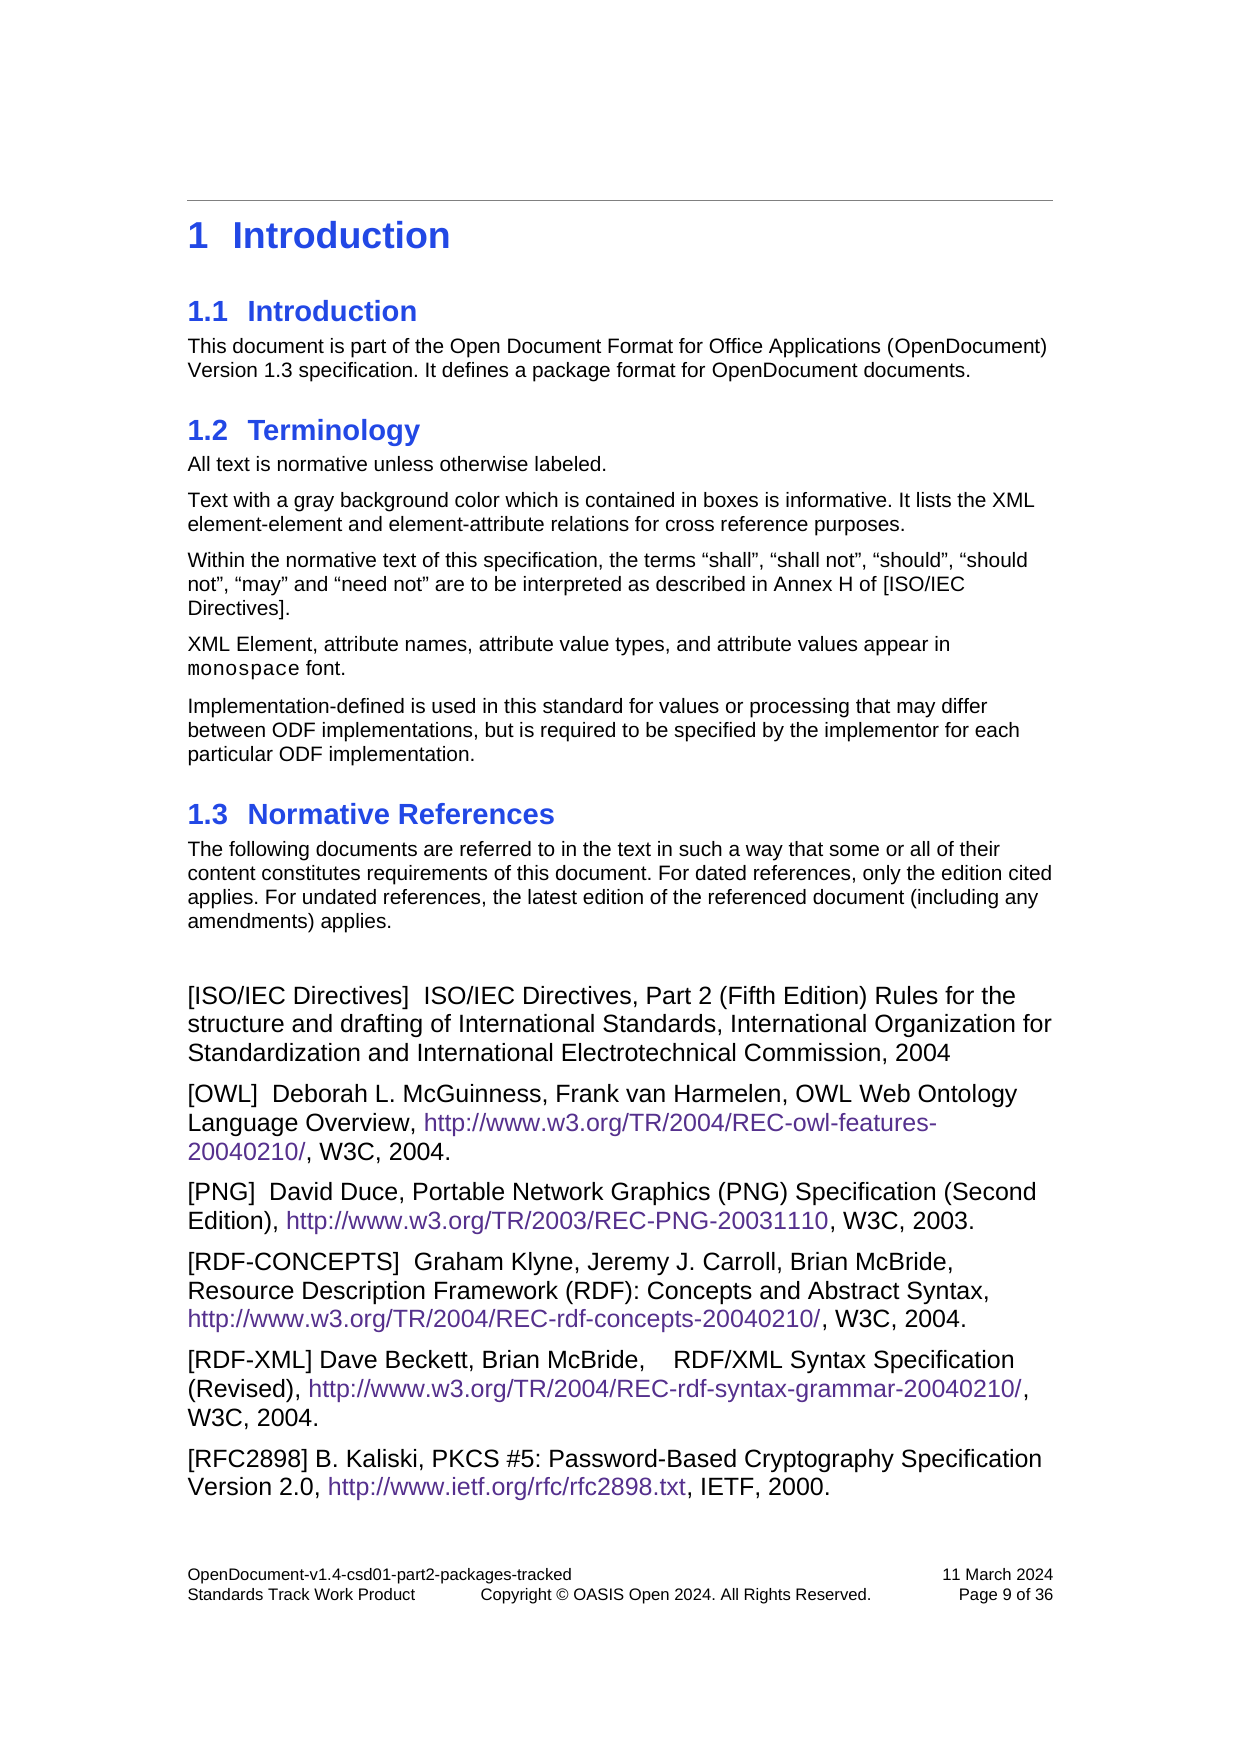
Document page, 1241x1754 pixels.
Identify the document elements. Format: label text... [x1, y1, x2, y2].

text Within the normative text of this specification, the terms “shall”, “shall not”, “should”, “should not”, “may” and “need not” are to be interpreted as described in Annex H of [ISO/IEC Directives]. [187, 548, 1053, 620]
subtitle Introduction [187, 294, 1053, 328]
text Implementation-defined is used in this standard for values or processing that may differ between ODF implementations, but is required to be specified by the implementor for each particular ODF implementation. [187, 694, 1053, 766]
text [PNG] David Duce, Portable Network Graphics (PNG) Specification (Second Edition), http://www.w3.org/TR/2003/REC-PNG-20031110, W3C, 2003. [187, 1177, 1053, 1235]
text All text is normative unless otherwise labeled. [187, 452, 1053, 476]
subtitle Normative References [187, 797, 1053, 831]
text [RDF-XML] Dave Beckett, Brian McBride, RDF/XML Syntax Specification (Revised), http://www.w3.org/TR/2004/REC-rdf-syntax-grammar-20040210/, W3C, 2004. [187, 1345, 1053, 1431]
subtitle Terminology [187, 413, 1053, 446]
text [RDF-CONCEPTS] Graham Klyne, Jeremy J. Carroll, Brian McBride, Resource Description Framework (RDF): Concepts and Abstract Syntax, http://www.w3.org/TR/2004/REC-rdf-concepts-20040210/, W3C, 2004. [187, 1247, 1053, 1333]
text [ISO/IEC Directives] ISO/IEC Directives, Part 2 (Fifth Edition) Rules for the structure and drafting of International Standards, International Organization for Standardization and International Electrotechnical Commission, 2004 [187, 981, 1053, 1067]
text [RFC2898] B. Kaliski, PKCS #5: Password-Based Cryptography Specification Version 2.0, http://www.ietf.org/rfc/rfc2898.txt, IETF, 2000. [187, 1443, 1053, 1501]
subtitle Introduction [187, 201, 1053, 257]
text This document is part of the Open Document Format for Office Applications (OpenDocument) Version 1.3 specification. It defines a package format for OpenDocument documents. [187, 334, 1053, 382]
text Text with a gray background color which is contained in boxes is informative. It lists the XML element-element and element-attribute relations for cross reference purposes. [187, 488, 1053, 536]
text XML Element, attribute names, attribute value types, and attribute values appear in monospace font. [187, 632, 1053, 682]
text The following documents are referred to in the text in such a way that some or all of their content constitutes requirements of this document. For dated references, only the edition cited applies. For undated references, the latest edition of the referenced document (including any amendments) applies. [187, 837, 1053, 932]
text [OWL] Deborah L. McGuinness, Frank van Harmelen, OWL Web Ontology Language Overview, http://www.w3.org/TR/2004/REC-owl-features-20040210/, W3C, 2004. [187, 1079, 1053, 1165]
